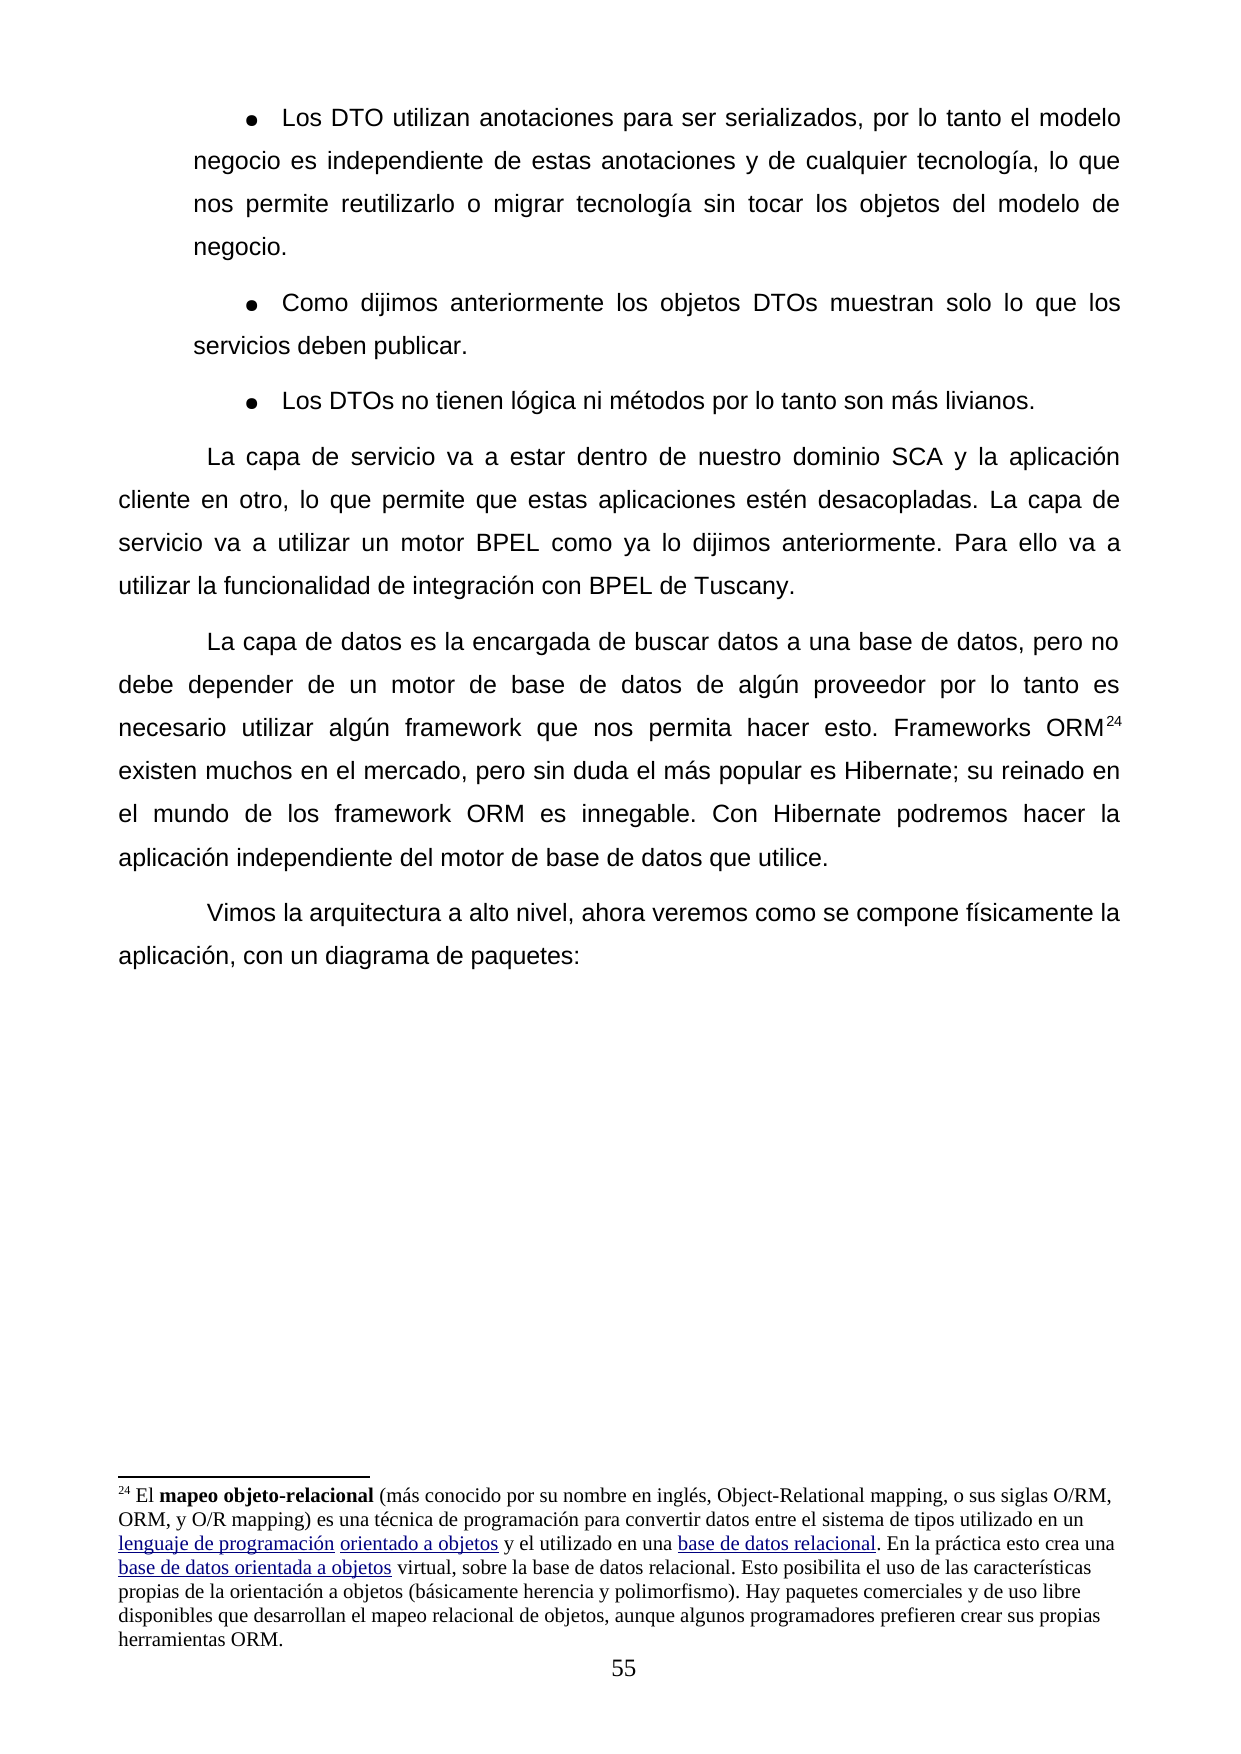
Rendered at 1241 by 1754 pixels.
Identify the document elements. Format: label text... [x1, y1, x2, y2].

text Vimos la arquitectura a alto nivel, ahora veremos como se compone físicamente la aplicación, con un diagrama de paquetes: [118, 898, 1122, 970]
list Los DTO utilizan anotaciones para ser serializados, por lo tanto el modelo negocio es independiente de estas anotaciones y de cualquier tecnología, lo que nos permite reutilizarlo o migrar tecnología sin tocar los objetos del modelo de negocio. [156, 103, 1122, 261]
list Como dijimos anteriormente los objetos DTOs muestran solo lo que los servicios deben publicar. [156, 288, 1122, 359]
list Los DTOs no tienen lógica ni métodos por lo tanto son más livianos. [156, 386, 1122, 415]
text La capa de datos es la encargada de buscar datos a una base de datos, pero no debe depender de un motor de base de datos de algún proveedor por lo tanto es necesario utilizar algún framework que nos permita hacer esto. Frameworks ORM existen muchos en el mercado, pero sin duda el más popular es Hibernate; su reinado en el mundo de los framework ORM es innegable. Con Hibernate podremos hacer la aplicación independiente del motor de base de datos que utilice. [118, 627, 1122, 871]
text La capa de servicio va a estar dentro de nuestro dominio SCA y la aplicación cliente en otro, lo que permite que estas aplicaciones estén desacopladas. La capa de servicio va a utilizar un motor BPEL como ya lo dijimos anteriormente. Para ello va a utilizar la funcionalidad de integración con BPEL de Tuscany. [118, 442, 1122, 600]
text El mapeo objeto-relacional (más conocido por su nombre en inglés, Object-Relational mapping, o sus siglas O/RM, ORM, y O/R mapping) es una técnica de programación para convertir datos entre el sistema de tipos utilizado en un lenguaje de programación orientado a objetos y el utilizado en una base de datos relacional. En la práctica esto crea una base de datos orientada a objetos virtual, sobre la base de datos relacional. Esto posibilita el uso de las características propias de la orientación a objetos (básicamente herencia y polimorfismo). Hay paquetes comerciales y de uso libre disponibles que desarrollan el mapeo relacional de objetos, aunque algunos programadores prefieren crear sus propias herramientas ORM. [118, 1483, 1122, 1651]
